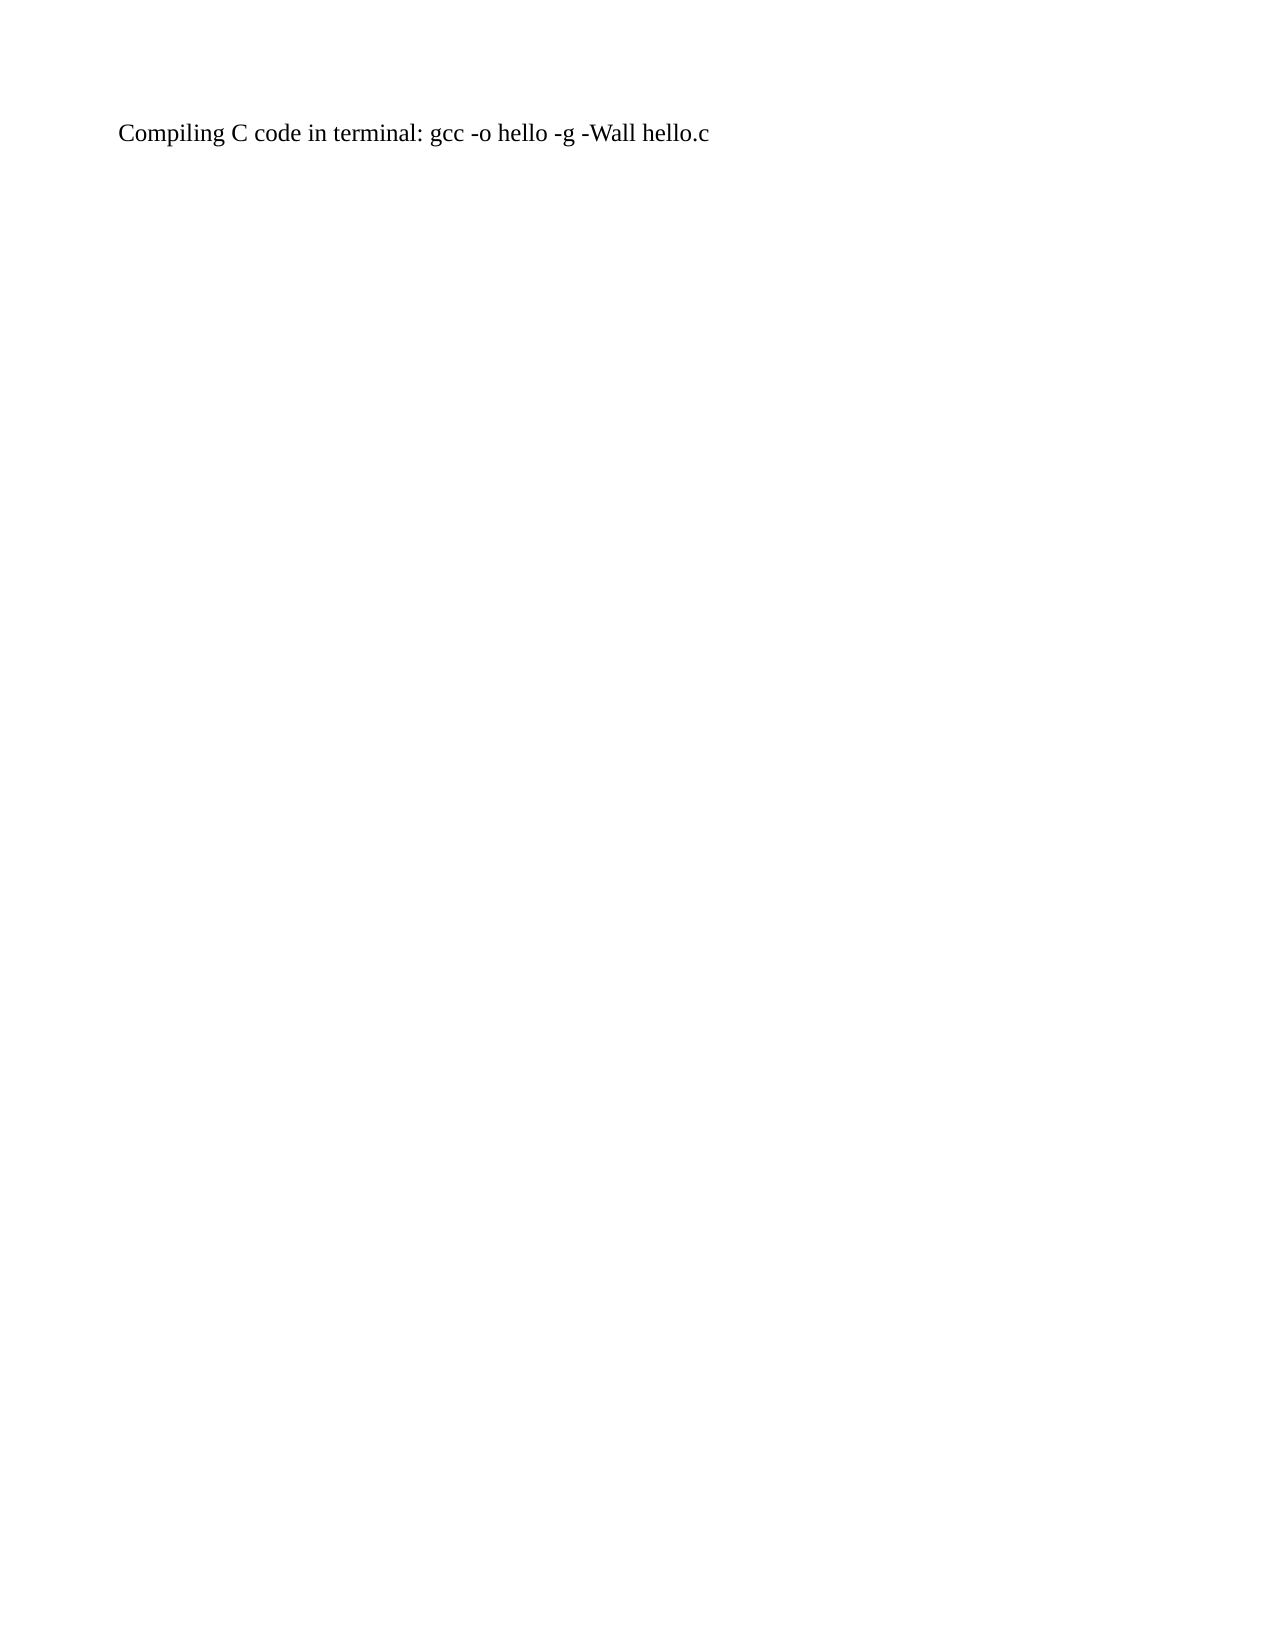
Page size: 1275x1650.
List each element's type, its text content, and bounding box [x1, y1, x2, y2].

text Compiling C code in terminal: gcc -o hello -g -Wall hello.c [118, 118, 1157, 147]
